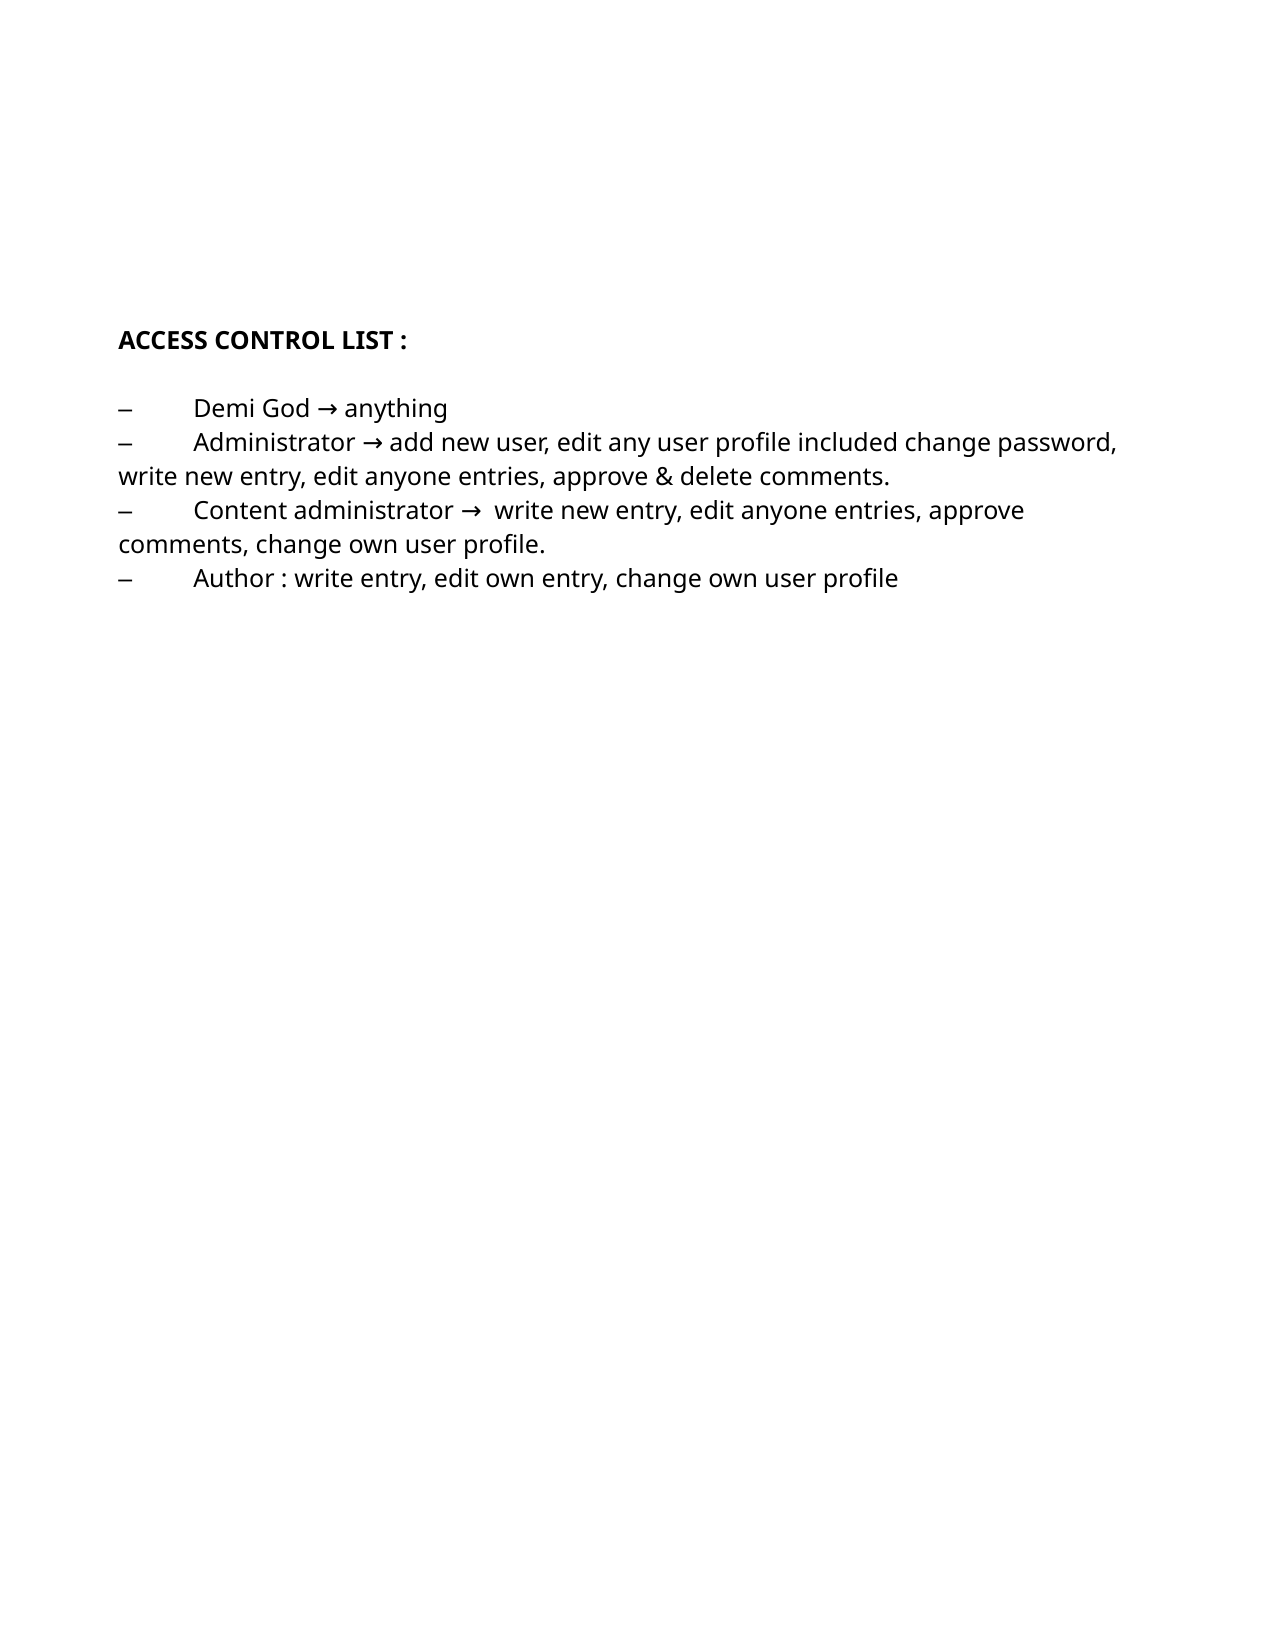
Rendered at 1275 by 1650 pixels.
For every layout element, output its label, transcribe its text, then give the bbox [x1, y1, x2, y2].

list Author : write entry, edit own entry, change own user profile [118, 561, 1157, 595]
list Content administrator → write new entry, edit anyone entries, approve comments, change own user profile. [118, 493, 1157, 561]
text ACCESS CONTROL LIST : [118, 322, 1157, 357]
list Demi God → anything [118, 391, 1157, 425]
list Administrator → add new user, edit any user profile included change password, write new entry, edit anyone entries, approve & delete comments. [118, 425, 1157, 493]
